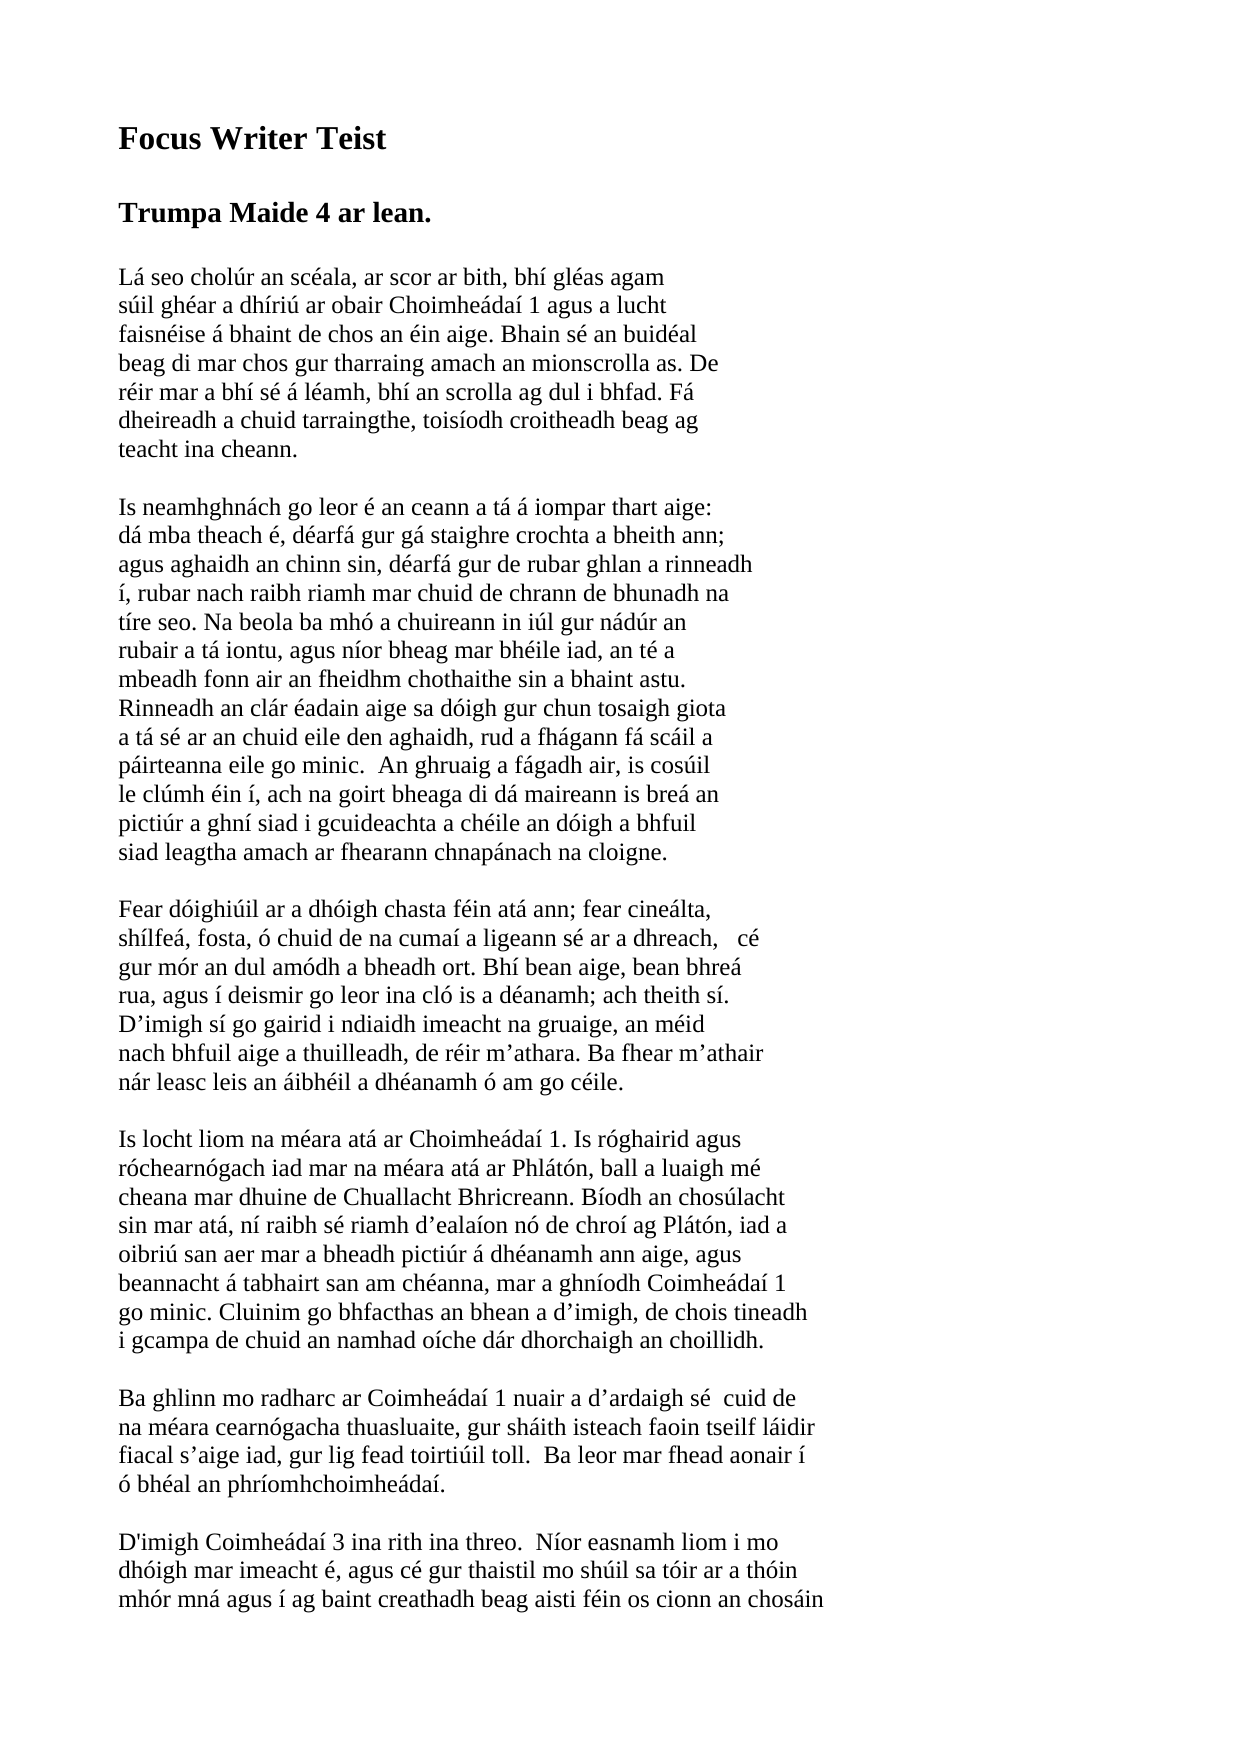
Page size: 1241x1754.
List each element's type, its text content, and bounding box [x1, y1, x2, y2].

text a tá sé ar an chuid eile den aghaidh, rud a fhágann fá scáil a [118, 722, 1122, 751]
text Ba ghlinn mo radharc ar Coimheádaí 1 nuair a d’ardaigh sé cuid de [118, 1383, 1122, 1412]
text Lá seo cholúr an scéala, ar scor ar bith, bhí gléas agam [118, 262, 1122, 291]
text mbeadh fonn air an fheidhm chothaithe sin a bhaint astu. [118, 664, 1122, 693]
text na méara cearnógacha thuasluaite, gur sháith isteach faoin tseilf láidir [118, 1412, 1122, 1441]
text fiacal s’aige iad, gur lig fead toirtiúil toll. Ba leor mar fhead aonair í [118, 1441, 1122, 1469]
text le clúmh éin í, ach na goirt bheaga di dá maireann is breá an [118, 779, 1122, 808]
text faisnéise á bhaint de chos an éin aige. Bhain sé an buidéal [118, 319, 1122, 348]
text teacht ina cheann. [118, 434, 1122, 463]
text nach bhfuil aige a thuilleadh, de réir m’athara. Ba fhear m’athair [118, 1038, 1122, 1067]
text shílfeá, fosta, ó chuid de na cumaí a ligeann sé ar a dhreach, cé [118, 923, 1122, 952]
text súil ghéar a dhíriú ar obair Choimheádaí 1 agus a lucht [118, 291, 1122, 319]
text rua, agus í deismir go leor ina cló is a déanamh; ach theith sí. [118, 981, 1122, 1009]
text í, rubar nach raibh riamh mar chuid de chrann de bhunadh na [118, 578, 1122, 607]
text nár leasc leis an áibhéil a dhéanamh ó am go céile. [118, 1067, 1122, 1096]
text beannacht á tabhairt san am chéanna, mar a ghníodh Coimheádaí 1 [118, 1268, 1122, 1297]
text pictiúr a ghní siad i gcuideachta a chéile an dóigh a bhfuil [118, 808, 1122, 837]
text dhóigh mar imeacht é, agus cé gur thaistil mo shúil sa tóir ar a thóin [118, 1556, 1122, 1584]
text ó bhéal an phríomhchoimheádaí. [118, 1469, 1122, 1498]
text agus aghaidh an chinn sin, déarfá gur de rubar ghlan a rinneadh [118, 549, 1122, 578]
text go minic. Cluinim go bhfacthas an bhean a d’imigh, de chois tineadh [118, 1297, 1122, 1326]
subtitle Trumpa Maide 4 ar lean. [118, 195, 1122, 228]
text D'imigh Coimheádaí 3 ina rith ina threo. Níor easnamh liom i mo [118, 1527, 1122, 1556]
text rubair a tá iontu, agus níor bheag mar bhéile iad, an té a [118, 636, 1122, 664]
text dheireadh a chuid tarraingthe, toisíodh croitheadh beag ag [118, 406, 1122, 434]
text Fear dóighiúil ar a dhóigh chasta féin atá ann; fear cineálta, [118, 894, 1122, 923]
text beag di mar chos gur tharraing amach an mionscrolla as. De [118, 348, 1122, 377]
subtitle Focus Writer Teist [118, 118, 1122, 156]
text dá mba theach é, déarfá gur gá staighre crochta a bheith ann; [118, 521, 1122, 549]
text Is neamhghnách go leor é an ceann a tá á iompar thart aige: [118, 492, 1122, 521]
text i gcampa de chuid an namhad oíche dár dhorchaigh an choillidh. [118, 1326, 1122, 1354]
text tíre seo. Na beola ba mhó a chuireann in iúl gur nádúr an [118, 607, 1122, 636]
text cheana mar dhuine de Chuallacht Bhricreann. Bíodh an chosúlacht [118, 1182, 1122, 1211]
text Is locht liom na méara atá ar Choimheádaí 1. Is róghairid agus [118, 1124, 1122, 1153]
text D’imigh sí go gairid i ndiaidh imeacht na gruaige, an méid [118, 1009, 1122, 1038]
text mhór mná agus í ag baint creathadh beag aisti féin os cionn an chosáin [118, 1584, 1122, 1613]
text sin mar atá, ní raibh sé riamh d’ealaíon nó de chroí ag Plátón, iad a [118, 1211, 1122, 1239]
text páirteanna eile go minic. An ghruaig a fágadh air, is cosúil [118, 751, 1122, 779]
text siad leagtha amach ar fhearann chnapánach na cloigne. [118, 837, 1122, 866]
text gur mór an dul amódh a bheadh ort. Bhí bean aige, bean bhreá [118, 952, 1122, 981]
text Rinneadh an clár éadain aige sa dóigh gur chun tosaigh giota [118, 693, 1122, 722]
text róchearnógach iad mar na méara atá ar Phlátón, ball a luaigh mé [118, 1153, 1122, 1182]
text réir mar a bhí sé á léamh, bhí an scrolla ag dul i bhfad. Fá [118, 377, 1122, 406]
text oibriú san aer mar a bheadh pictiúr á dhéanamh ann aige, agus [118, 1239, 1122, 1268]
